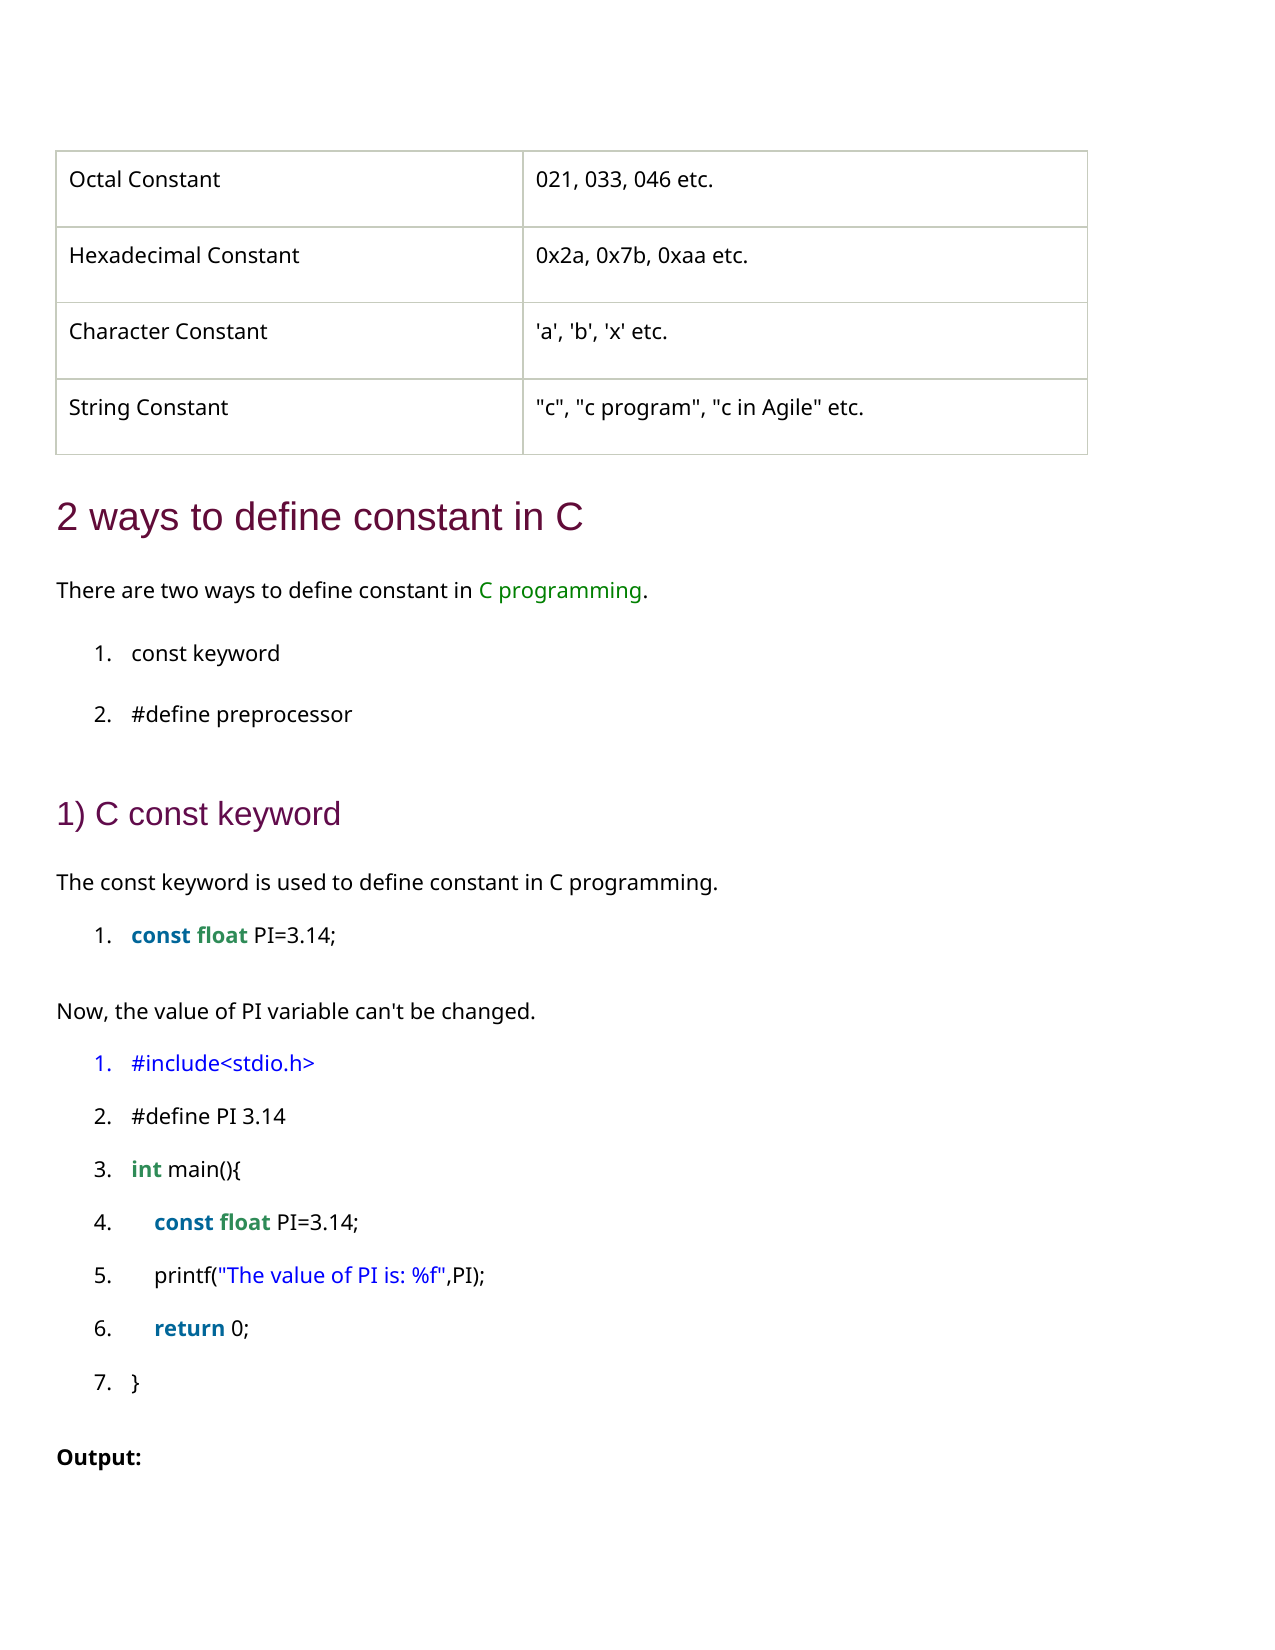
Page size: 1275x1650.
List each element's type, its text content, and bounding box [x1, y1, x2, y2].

list const keyword [94, 634, 1092, 672]
list return 0; [94, 1313, 1092, 1343]
text Now, the value of PI variable can't be changed. [56, 996, 1087, 1025]
table_cell 0x2a, 0x7b, 0xaa etc. [524, 228, 1087, 302]
table_cell String Constant [57, 380, 522, 454]
table_cell 021, 033, 046 etc. [524, 152, 1087, 226]
list const float PI=3.14; [94, 920, 1092, 949]
list const float PI=3.14; [94, 1207, 1092, 1237]
text Output: [56, 1442, 1087, 1472]
table_cell "c", "c program", "c in Agile" etc. [524, 380, 1087, 454]
table_cell Octal Constant [57, 152, 522, 226]
table_cell Character Constant [57, 303, 522, 378]
subtitle 1) C const keyword [56, 794, 1087, 833]
subtitle 2 ways to define constant in C [56, 493, 1087, 538]
list #define PI 3.14 [94, 1101, 1092, 1131]
text The const keyword is used to define constant in C programming. [56, 867, 1087, 897]
list int main(){ [94, 1154, 1092, 1184]
table_cell Hexadecimal Constant [57, 228, 522, 302]
text There are two ways to define constant in C programming. [56, 575, 1087, 605]
list #define preprocessor [94, 695, 1092, 733]
list #include<stdio.h> [94, 1048, 1092, 1078]
list } [94, 1366, 1092, 1396]
list printf("The value of PI is: %f",PI); [94, 1260, 1092, 1290]
table_cell 'a', 'b', 'x' etc. [524, 303, 1087, 378]
